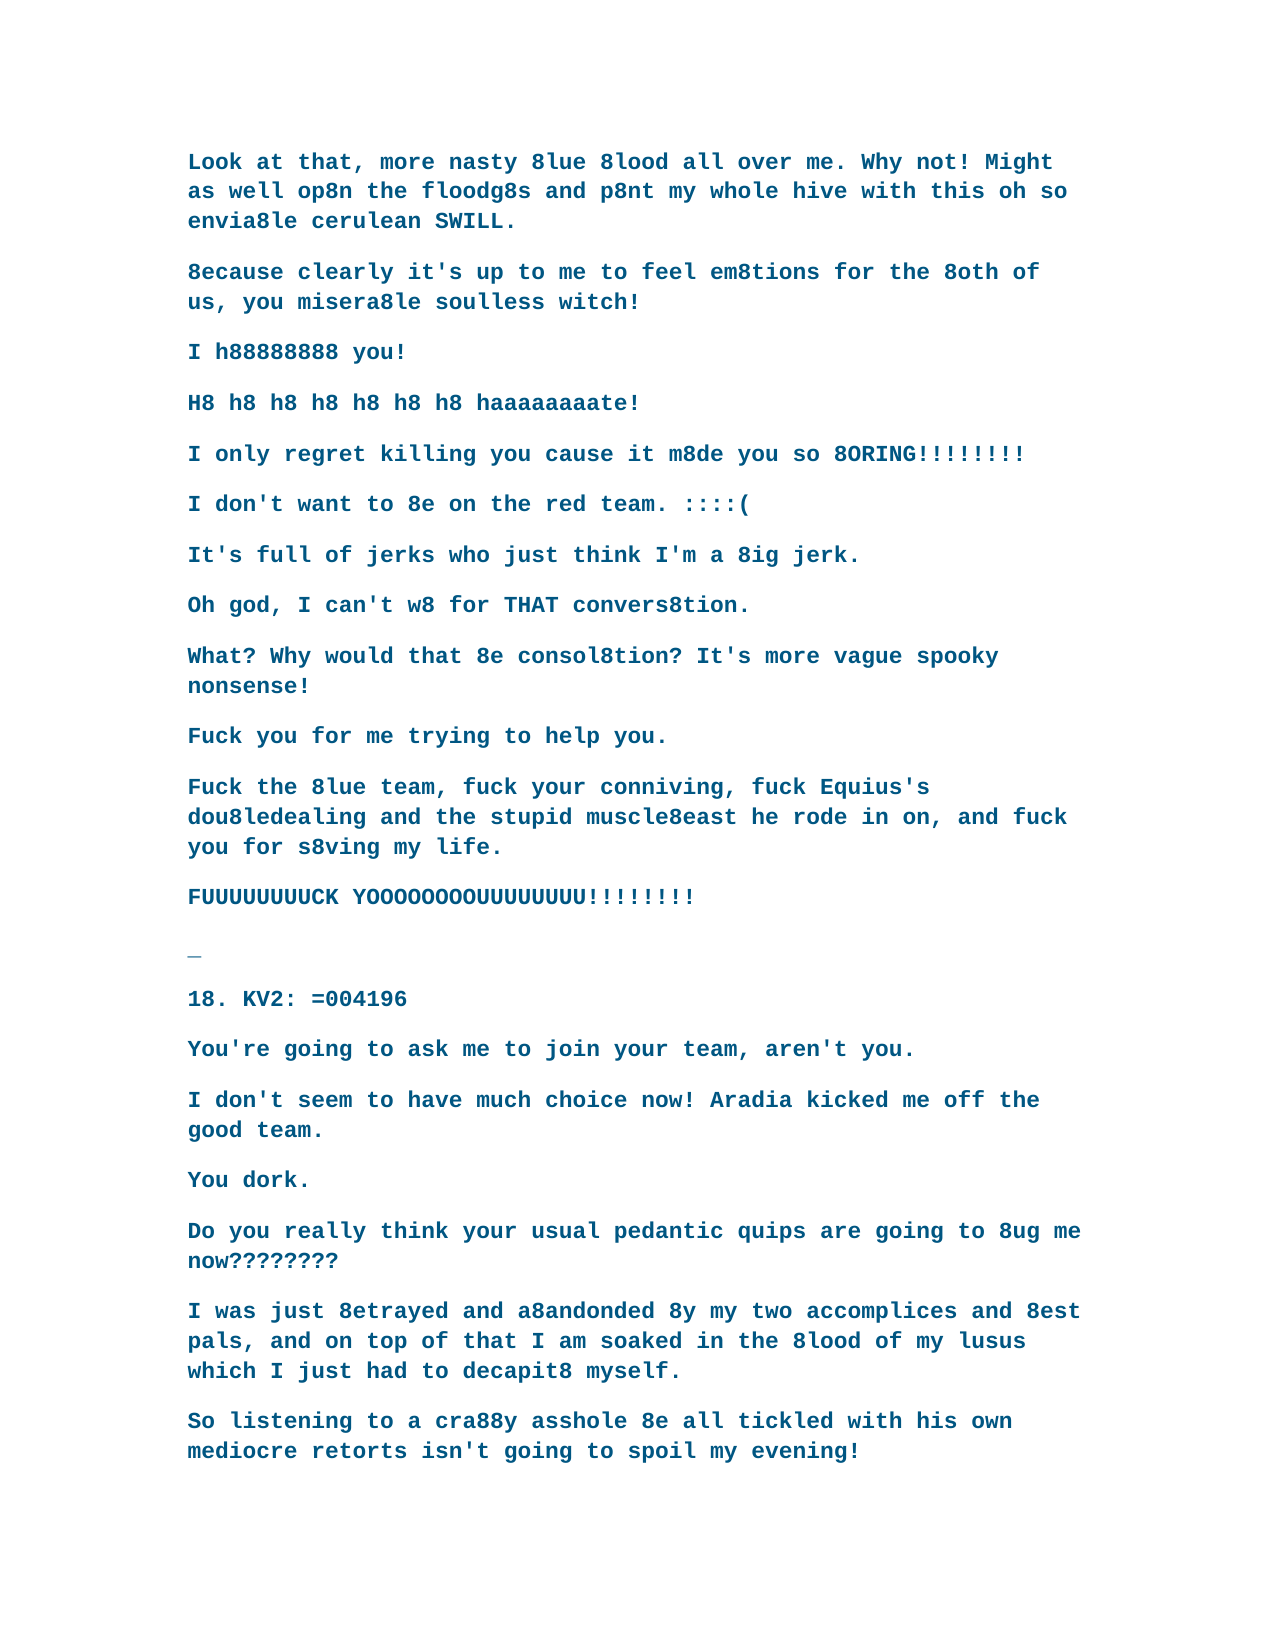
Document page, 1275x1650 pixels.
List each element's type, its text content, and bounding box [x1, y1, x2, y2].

text Oh god, I can't w8 for THAT convers8tion. [187, 594, 1087, 620]
text What? Why would that 8e consol8tion? It's more vague spooky nonsense! [187, 644, 1087, 700]
text It's full of jerks who just think I'm a 8ig jerk. [187, 543, 1087, 569]
text I h88888888 you! [187, 341, 1087, 367]
text 8ecause clearly it's up to me to feel em8tions for the 8oth of us, you misera8le soulless witch! [187, 260, 1087, 316]
text So listening to a cra88y asshole 8e all tickled with his own mediocre retorts isn't going to spoil my evening! [187, 1410, 1087, 1466]
text You dork. [187, 1168, 1087, 1194]
text I don't want to 8e on the red team. ::::( [187, 492, 1087, 518]
text _ [187, 936, 1087, 962]
text I don't seem to have much choice now! Aradia kicked me off the good team. [187, 1088, 1087, 1144]
text Fuck you for me trying to help you. [187, 725, 1087, 751]
text I only regret killing you cause it m8de you so 8ORING!!!!!!!! [187, 442, 1087, 468]
text You're going to ask me to join your team, aren't you. [187, 1037, 1087, 1063]
text 18. KV2: =004196 [187, 987, 1087, 1013]
text FUUUUUUUUCK YOOOOOOOOUUUUUUUU!!!!!!!! [187, 886, 1087, 912]
text Look at that, more nasty 8lue 8lood all over me. Why not! Might as well op8n the floodg8s and p8nt my whole hive with this oh so envia8le cerulean SWILL. [187, 150, 1087, 236]
text H8 h8 h8 h8 h8 h8 h8 haaaaaaaate! [187, 391, 1087, 417]
text I was just 8etrayed and a8andonded 8y my two accomplices and 8est pals, and on top of that I am soaked in the 8lood of my lusus which I just had to decapit8 myself. [187, 1299, 1087, 1385]
text Fuck the 8lue team, fuck your conniving, fuck Equius's dou8ledealing and the stupid muscle8east he rode in on, and fuck you for s8ving my life. [187, 775, 1087, 861]
text Do you really think your usual pedantic quips are going to 8ug me now???????? [187, 1219, 1087, 1275]
